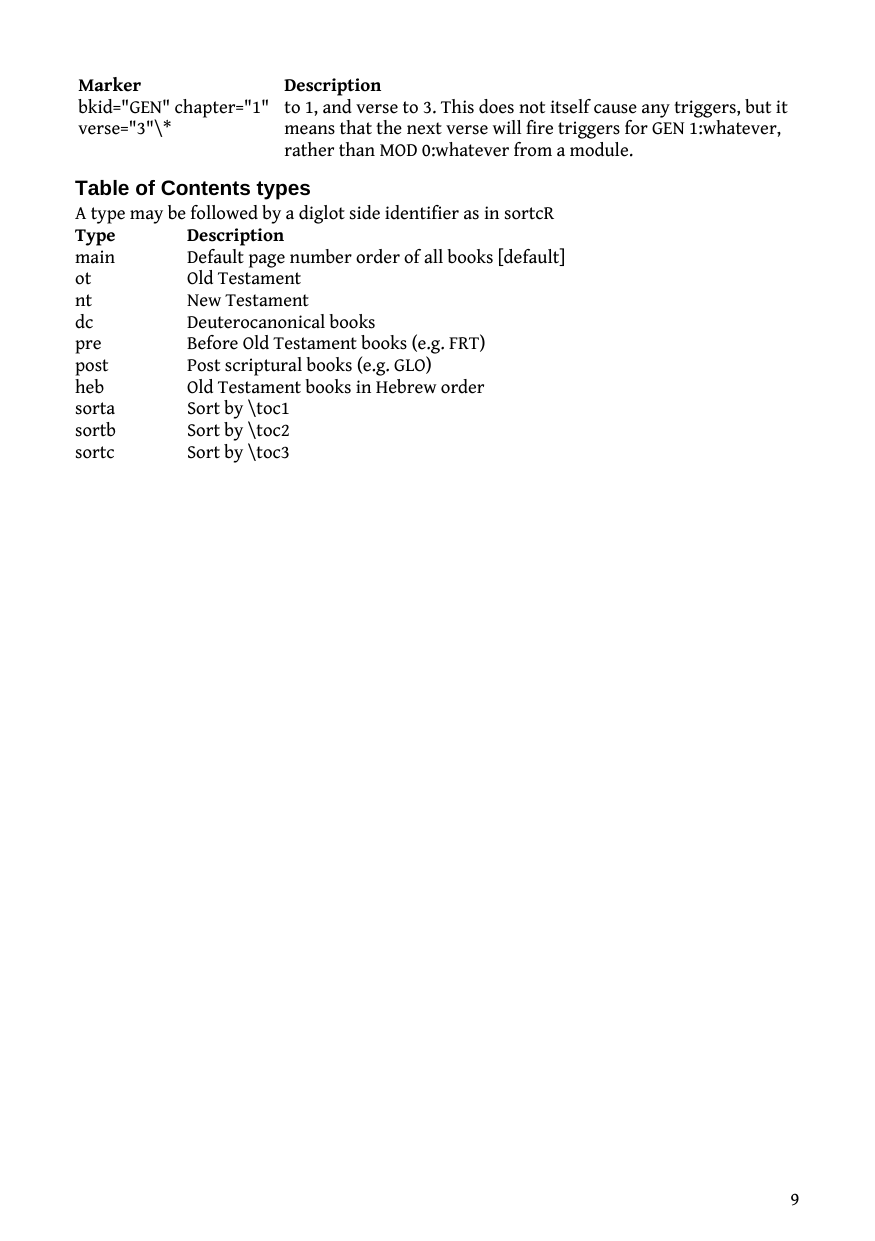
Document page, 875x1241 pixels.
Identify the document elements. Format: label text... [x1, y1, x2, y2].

table_cell sortb [75, 420, 187, 442]
table_header Marker [75, 75, 281, 97]
list A type may be followed by a diglot side identifier as in sortcR [75, 203, 799, 225]
table_cell bkid="GEN" chapter="1" verse="3"\* [75, 97, 281, 162]
table_header Type [75, 225, 187, 247]
table_cell sorta [75, 399, 187, 420]
table_cell main [75, 247, 187, 268]
table_cell dc [75, 312, 187, 333]
table_cell New Testament [187, 290, 799, 312]
table_cell Sort by \toc3 [187, 442, 799, 463]
table_header Description [187, 225, 799, 247]
table_cell nt [75, 290, 187, 312]
table_cell Old Testament books in Hebrew order [187, 377, 799, 398]
table_cell pre [75, 334, 187, 355]
table_cell post [75, 355, 187, 377]
table_cell Post scriptural books (e.g. GLO) [187, 355, 799, 377]
table_cell Default page number order of all books [default] [187, 247, 799, 268]
table_cell to 1, and verse to 3. This does not itself cause any triggers, but it means that the next verse will fire triggers for GEN 1:whatever, rather than MOD 0:whatever from a module. [281, 97, 797, 162]
table_cell heb [75, 377, 187, 398]
table_cell Old Testament [187, 269, 799, 290]
table_cell Sort by \toc2 [187, 420, 799, 442]
table_header Description [281, 75, 797, 97]
table_cell Sort by \toc1 [187, 399, 799, 420]
table_cell ot [75, 269, 187, 290]
table_cell Before Old Testament books (e.g. FRT) [187, 334, 799, 355]
subtitle Table of Contents types [75, 176, 799, 200]
table_cell Deuterocanonical books [187, 312, 799, 333]
table_cell sortc [75, 442, 187, 463]
